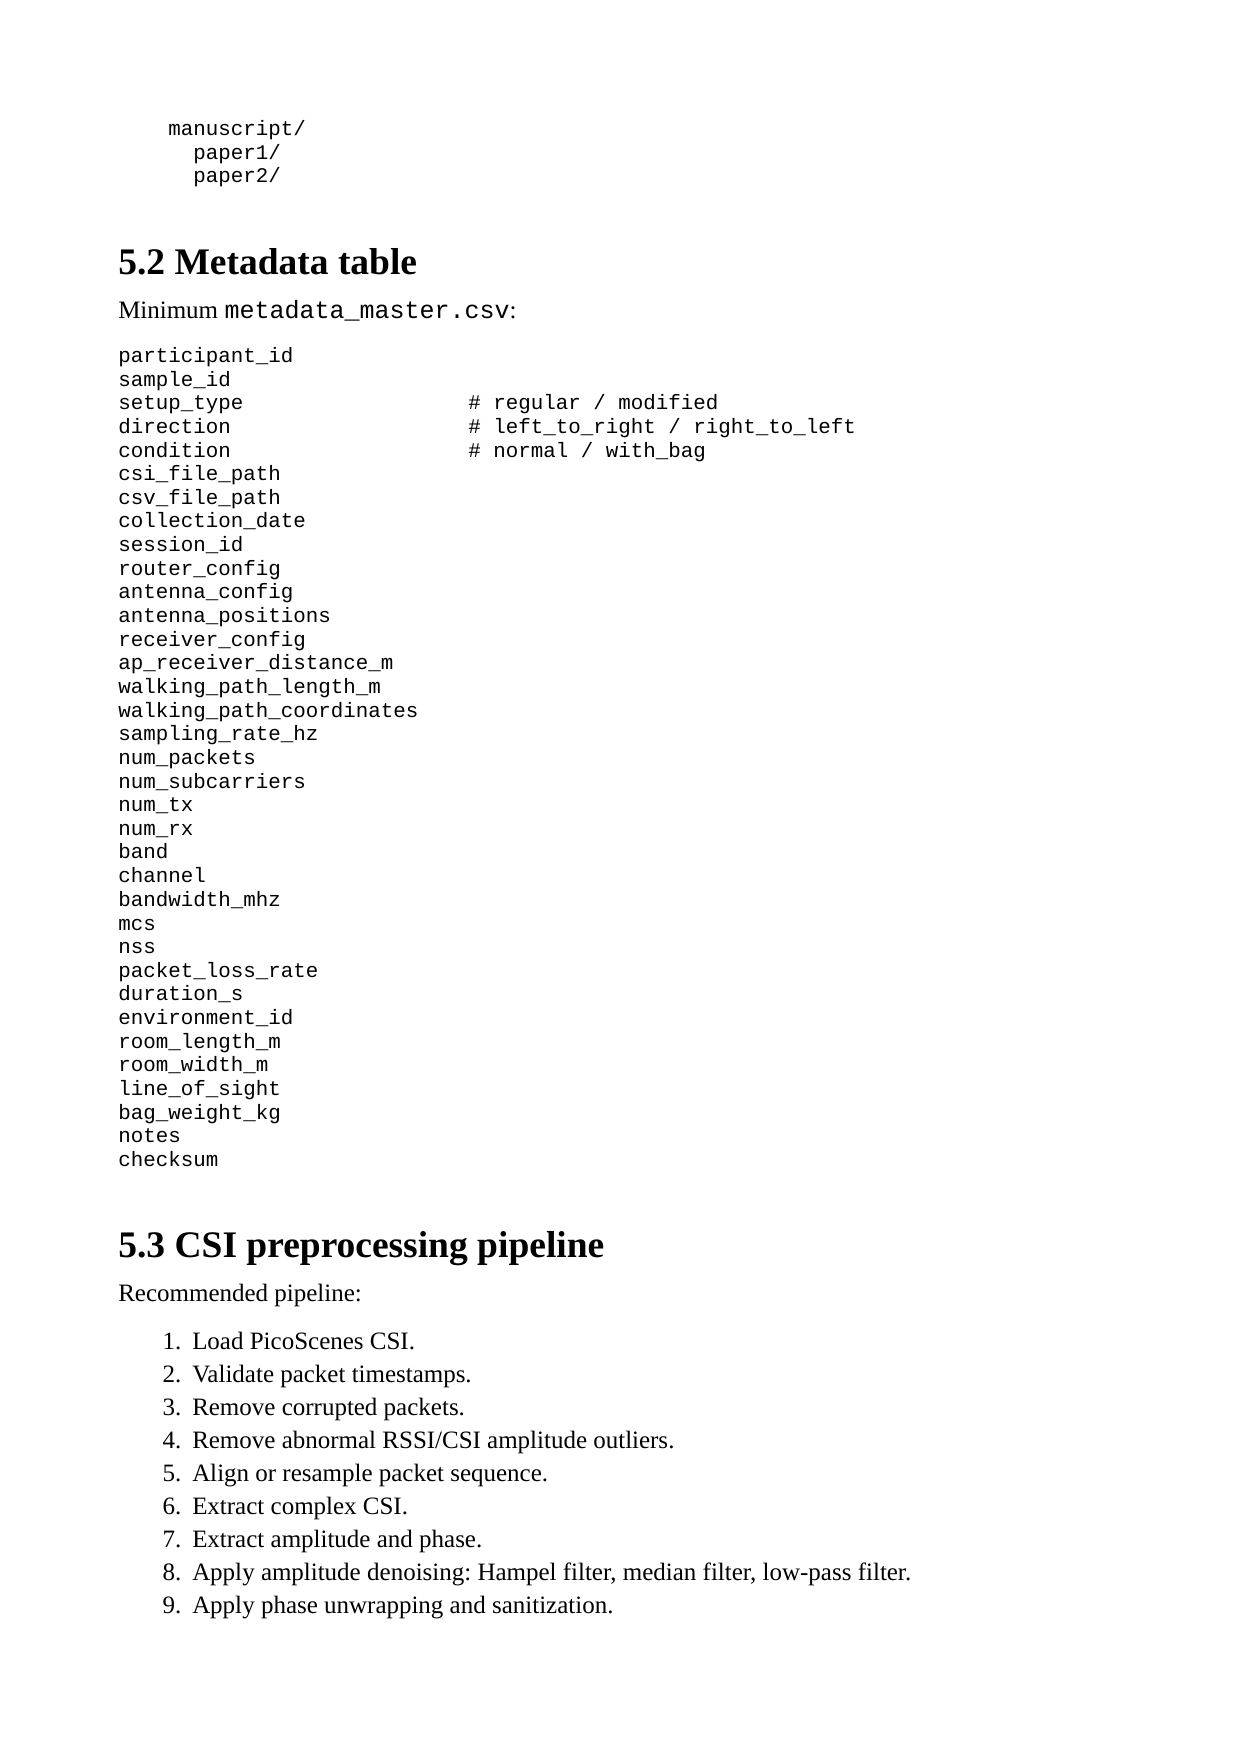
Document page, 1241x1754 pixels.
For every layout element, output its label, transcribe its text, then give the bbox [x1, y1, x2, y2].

text setup_type # regular / modified [118, 392, 1122, 416]
text environment_id [118, 1007, 1122, 1031]
text band [118, 842, 1122, 865]
text sample_id [118, 369, 1122, 392]
text Minimum metadata_master.csv: [118, 295, 1122, 326]
text ap_receiver_distance_m [118, 652, 1122, 676]
subtitle 5.3 CSI preprocessing pipeline [118, 1223, 1122, 1266]
text Recommended pipeline: [118, 1278, 1122, 1307]
text room_width_m [118, 1054, 1122, 1078]
text notes [118, 1125, 1122, 1149]
list Validate packet timestamps. [162, 1359, 1122, 1388]
list Align or resample packet sequence. [162, 1458, 1122, 1487]
text checksum [118, 1149, 1122, 1173]
list Apply amplitude denoising: Hampel filter, median filter, low-pass filter. [162, 1557, 1122, 1586]
text condition # normal / with_bag [118, 439, 1122, 463]
text collection_date [118, 511, 1122, 534]
text receiver_config [118, 629, 1122, 652]
list Extract amplitude and phase. [162, 1524, 1122, 1553]
text bandwidth_mhz [118, 889, 1122, 912]
text channel [118, 865, 1122, 889]
subtitle 5.2 Metadata table [118, 239, 1122, 282]
text num_packets [118, 747, 1122, 771]
text sampling_rate_hz [118, 723, 1122, 747]
list Remove abnormal RSSI/CSI amplitude outliers. [162, 1425, 1122, 1454]
text paper2/ [118, 165, 1122, 189]
text nss [118, 936, 1122, 960]
text antenna_config [118, 581, 1122, 605]
text bag_weight_kg [118, 1102, 1122, 1125]
text csv_file_path [118, 487, 1122, 511]
text packet_loss_rate [118, 960, 1122, 983]
text line_of_sight [118, 1078, 1122, 1102]
text walking_path_length_m [118, 676, 1122, 700]
list Extract complex CSI. [162, 1491, 1122, 1520]
text room_length_m [118, 1031, 1122, 1054]
text walking_path_coordinates [118, 700, 1122, 723]
list Remove corrupted packets. [162, 1392, 1122, 1421]
text antenna_positions [118, 605, 1122, 629]
text session_id [118, 534, 1122, 558]
text duration_s [118, 983, 1122, 1007]
text manuscript/ [118, 118, 1122, 142]
text participant_id [118, 345, 1122, 369]
text direction # left_to_right / right_to_left [118, 416, 1122, 439]
text router_config [118, 558, 1122, 581]
text num_subcarriers [118, 771, 1122, 794]
list Apply phase unwrapping and sanitization. [162, 1590, 1122, 1619]
text mcs [118, 912, 1122, 936]
text num_rx [118, 818, 1122, 842]
text paper1/ [118, 142, 1122, 165]
list Load PicoScenes CSI. [162, 1326, 1122, 1355]
text num_tx [118, 794, 1122, 818]
text csi_file_path [118, 463, 1122, 487]
